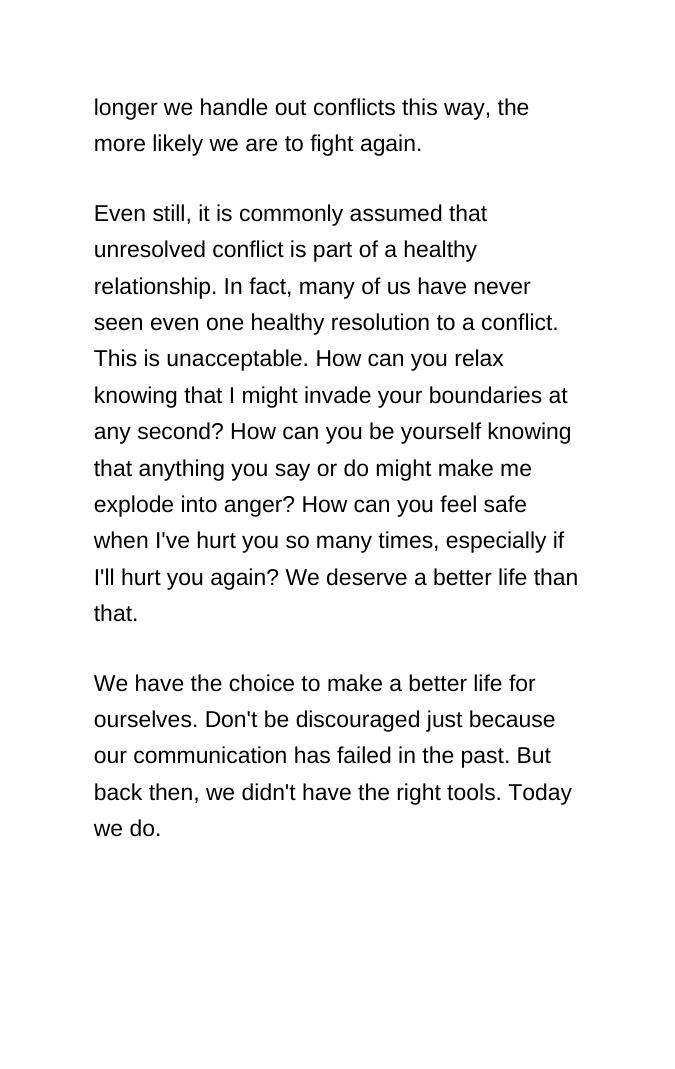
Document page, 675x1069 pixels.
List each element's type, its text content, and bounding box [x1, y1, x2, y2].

text We have the choice to make a better life for ourselves. Don't be discouraged just because our communication has failed in the past. But back then, we didn't have the right tools. Today we do. [94, 670, 581, 842]
text longer we handle out conflicts this way, the more likely we are to fight again. [94, 94, 581, 156]
text Even still, it is commonly assumed that unresolved conflict is part of a healthy relationship. In fact, many of us have never seen even one healthy resolution to a conflict. This is unacceptable. How can you relax knowing that I might invade your boundaries at any second? How can you be yourself knowing that anything you say or do might make me explode into anger? How can you feel safe when I've hurt you so many times, especially if I'll hurt you again? We deserve a better life than that. [94, 200, 581, 626]
